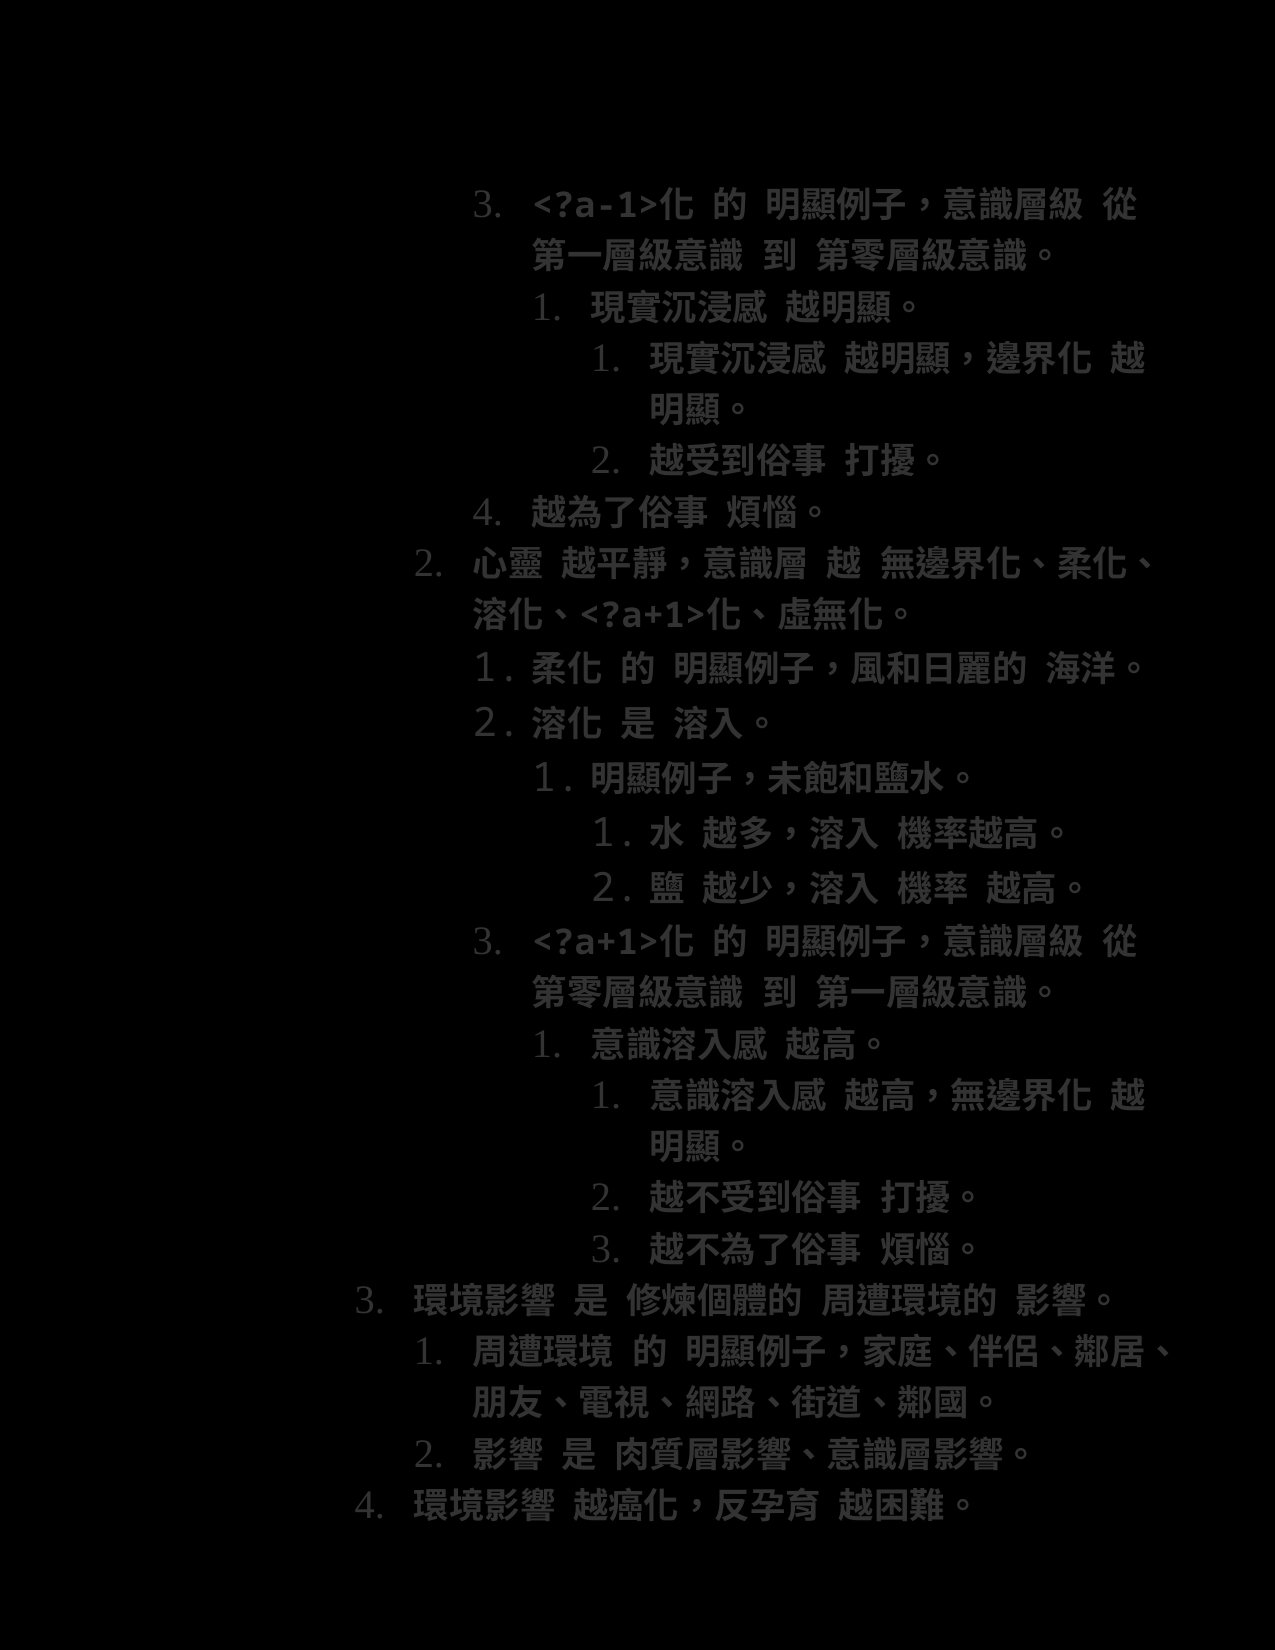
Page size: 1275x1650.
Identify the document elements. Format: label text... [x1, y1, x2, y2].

list 越為了俗事 煩惱。 [472, 484, 1157, 535]
list 影響 是 肉質層影響、意識層影響。 [413, 1426, 1157, 1477]
list 環境影響 越癌化，反孕育 越困難。 [354, 1477, 1157, 1528]
list 越不受到俗事 打擾。 [591, 1170, 1157, 1221]
list 意識溶入感 越高。 [532, 1016, 1157, 1067]
list 鹽 越少，溶入 機率 越高。 [591, 858, 1157, 913]
list 意識溶入感 越高，無邊界化 越明顯。 [591, 1067, 1157, 1170]
list 心靈 越平靜，意識層 越 無邊界化、柔化、溶化、<?a+1>化、虛無化。 [413, 535, 1157, 638]
list <?a+1>化 的 明顯例子，意識層級 從 第零層級意識 到 第一層級意識。 [472, 913, 1157, 1016]
list 柔化 的 明顯例子，風和日麗的 海洋。 [472, 638, 1157, 693]
list <?a-1>化 的 明顯例子，意識層級 從 第一層級意識 到 第零層級意識。 [472, 176, 1157, 279]
list 溶化 是 溶入。 [472, 693, 1157, 748]
list 越不為了俗事 煩惱。 [591, 1221, 1157, 1272]
list 明顯例子，未飽和鹽水。 [532, 748, 1157, 803]
list 周遭環境 的 明顯例子，家庭、伴侶、鄰居、朋友、電視、網路、街道、鄰國。 [413, 1323, 1157, 1426]
list 現實沉浸感 越明顯。 [532, 279, 1157, 330]
list 水 越多，溶入 機率越高。 [591, 803, 1157, 858]
list 越受到俗事 打擾。 [591, 433, 1157, 484]
list 現實沉浸感 越明顯，邊界化 越明顯。 [591, 330, 1157, 433]
list 環境影響 是 修煉個體的 周遭環境的 影響。 [354, 1272, 1157, 1323]
